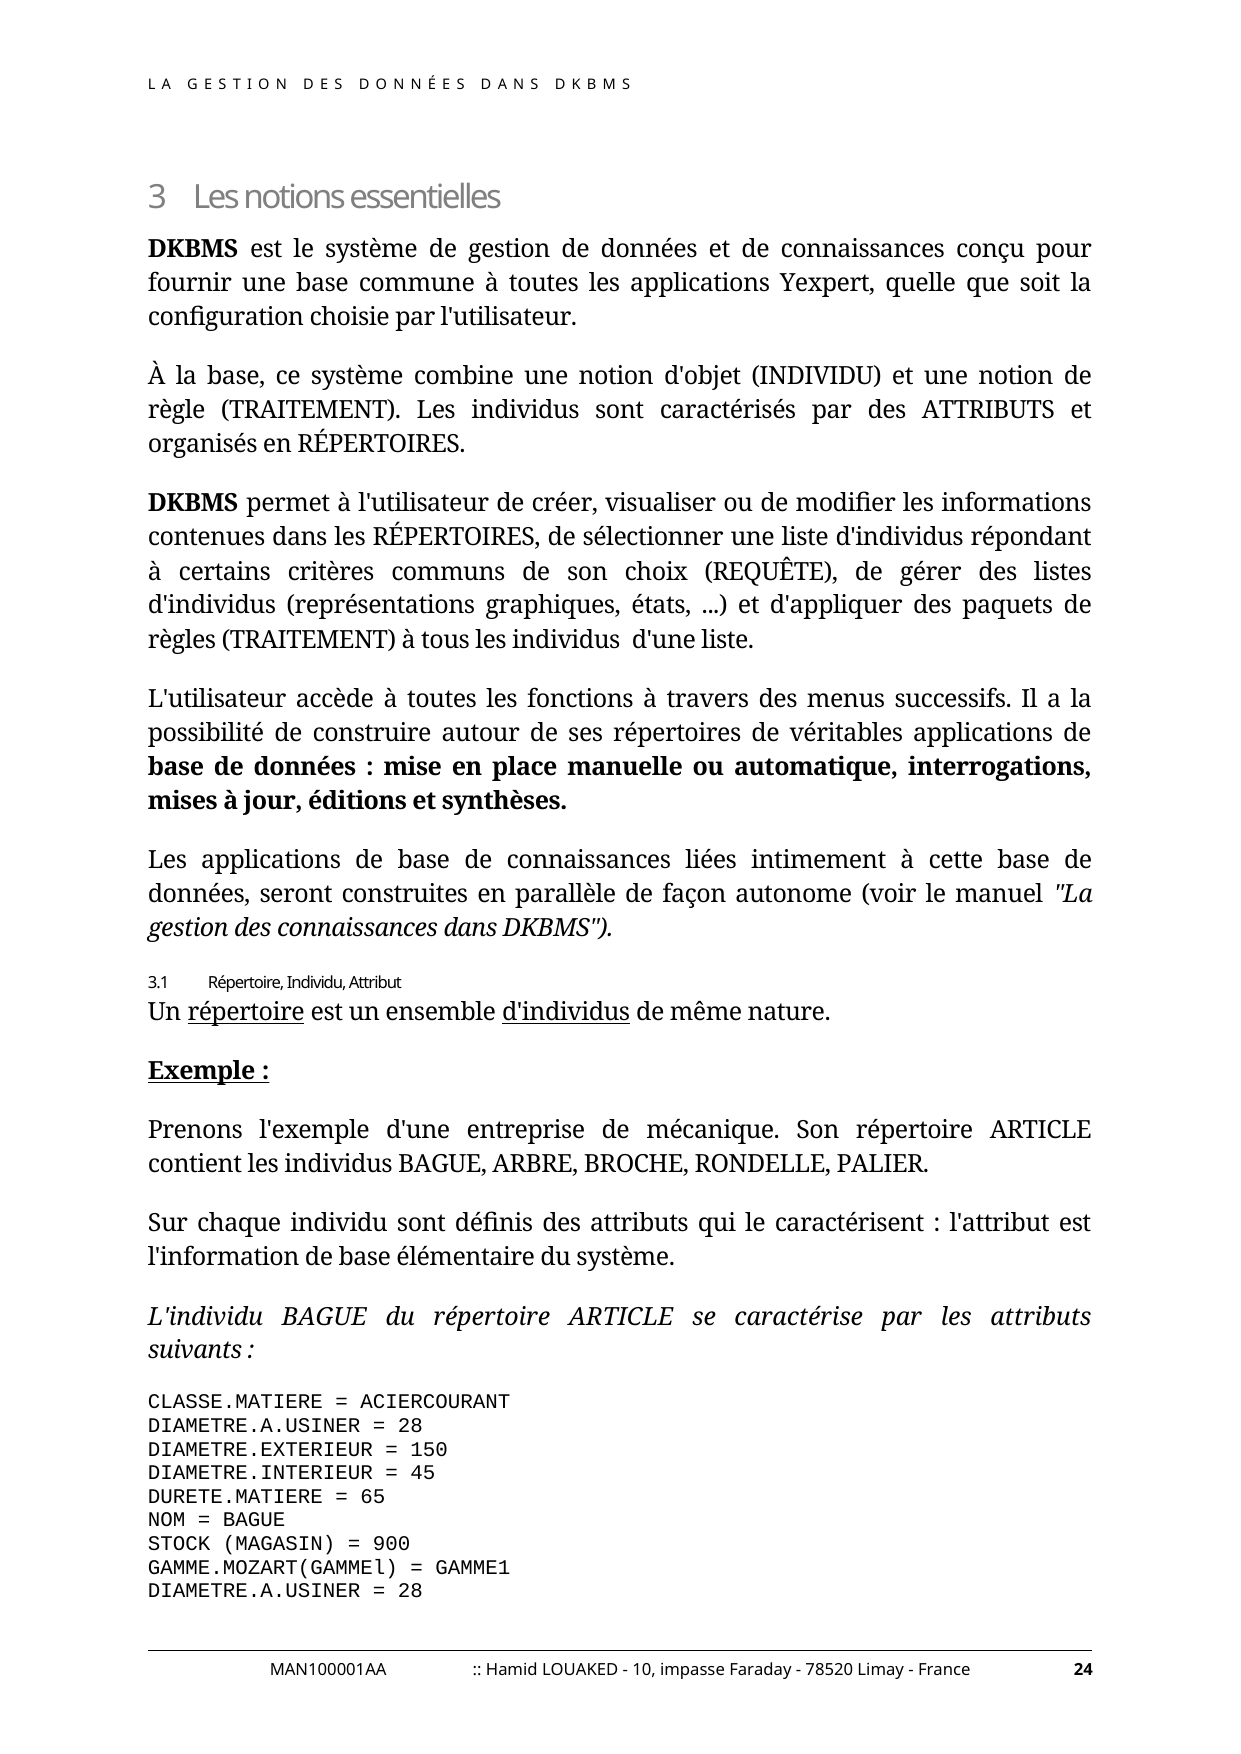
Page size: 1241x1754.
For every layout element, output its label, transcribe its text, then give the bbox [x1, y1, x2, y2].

text DIAMETRE.EXTERIEUR = 150 [148, 1438, 1092, 1462]
text L'utilisateur accède à toutes les fonctions à travers des menus successifs. Il a la possibilité de construire autour de ses répertoires de véritables applications de base de données : mise en place manuelle ou automatique, interrogations, mises à jour, éditions et synthèses. [148, 680, 1092, 817]
subtitle Les notions essentielles [148, 173, 1092, 218]
text NOM = BAGUE [148, 1509, 1092, 1533]
text DIAMETRE.A.USINER = 28 [148, 1415, 1092, 1438]
text Les applications de base de connaissances liées intimement à cette base de données, seront construites en parallèle de façon autonome (voir le manuel "La gestion des connaissances dans DKBMS"). [148, 842, 1092, 944]
text DIAMETRE.A.USINER = 28 [148, 1580, 1092, 1604]
text DURETE.MATIERE = 65 [148, 1486, 1092, 1509]
text L'individu BAGUE du répertoire ARTICLE se caractérise par les attributs suivants : [148, 1298, 1092, 1366]
text Prenons l'exemple d'une entreprise de mécanique. Son répertoire ARTICLE contient les individus BAGUE, ARBRE, BROCHE, RONDELLE, PALIER. [148, 1112, 1092, 1180]
subtitle Répertoire, Individu, Attribut [148, 969, 1092, 994]
text GAMME.MOZART(GAMMEl) = GAMME1 [148, 1557, 1092, 1580]
text DKBMS est le système de gestion de données et de connaissances conçu pour fournir une base commune à toutes les applications Yexpert, quelle que soit la configuration choisie par l'utilisateur. [148, 231, 1092, 333]
text À la base, ce système combine une notion d'objet (INDIVIDU) et une notion de règle (TRAITEMENT). Les individus sont caractérisés par des ATTRIBUTS et organisés en RÉPERTOIRES. [148, 358, 1092, 460]
text Exemple : [148, 1053, 1092, 1087]
text Un répertoire est un ensemble d'individus de même nature. [148, 994, 1092, 1028]
text CLASSE.MATIERE = ACIERCOURANT [148, 1391, 1092, 1415]
text Sur chaque individu sont définis des attributs qui le caractérisent : l'attribut est l'information de base élémentaire du système. [148, 1205, 1092, 1273]
text STOCK (MAGASIN) = 900 [148, 1533, 1092, 1557]
text DIAMETRE.INTERIEUR = 45 [148, 1462, 1092, 1486]
text DKBMS permet à l'utilisateur de créer, visualiser ou de modifier les informations contenues dans les RÉPERTOIRES, de sélectionner une liste d'individus répondant à certains critères communs de son choix (REQUÊTE), de gérer des listes d'individus (représentations graphiques, états, ...) et d'appliquer des paquets de règles (TRAITEMENT) à tous les individus d'une liste. [148, 485, 1092, 655]
